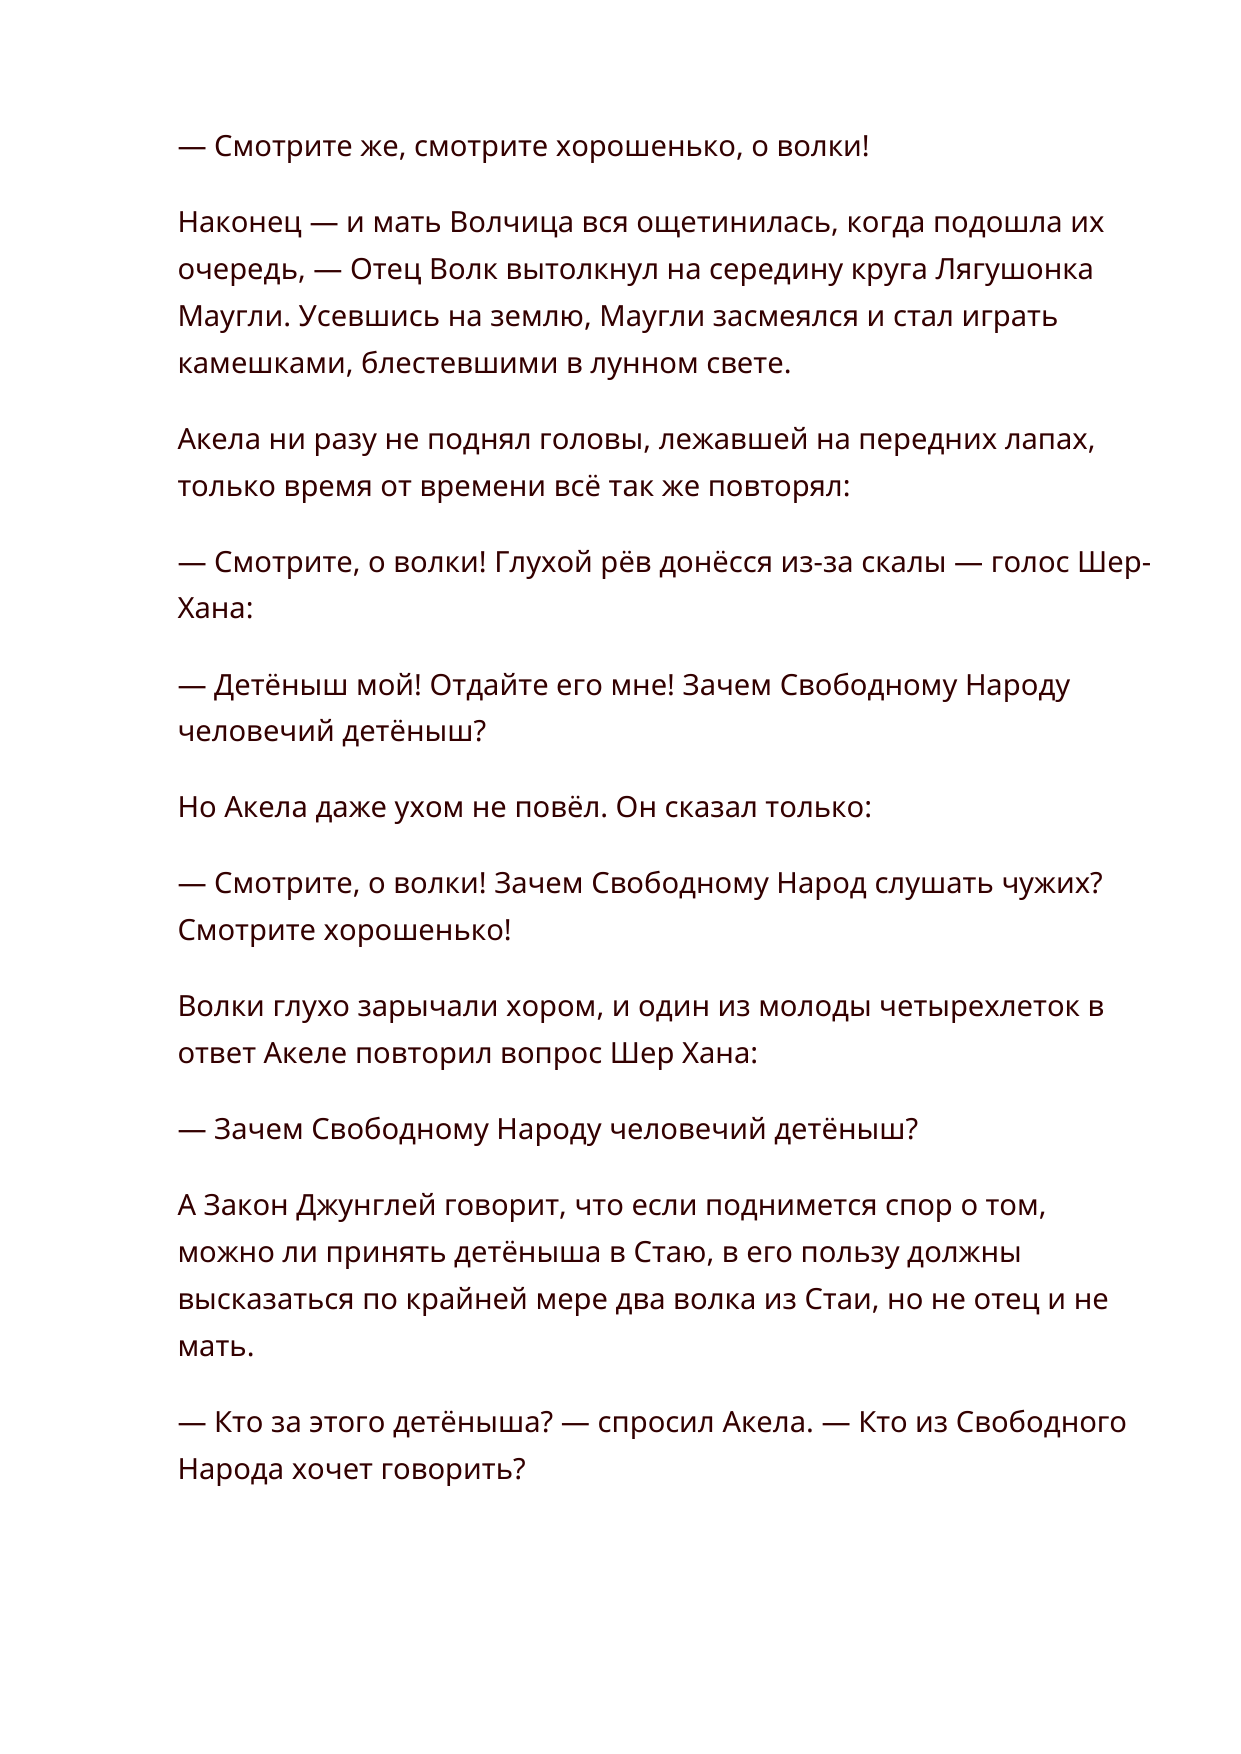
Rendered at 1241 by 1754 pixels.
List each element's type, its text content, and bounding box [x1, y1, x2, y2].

text — Зачем Свободному Народу человечий детёныш? [177, 1101, 1152, 1148]
text — Смотрите же, смотрите хорошенько, о волки! [177, 118, 1152, 165]
text — Детёныш мой! Отдайте его мне! Зачем Свободному Народу человечий детёныш? [177, 657, 1152, 750]
text Акела ни разу не поднял головы, лежавшей на передних лапах, только время от времени всё так же повторял: [177, 411, 1152, 504]
text Наконец — и мать Волчица вся ощетинилась, когда подошла их очередь, — Отец Волк вытолкнул на середину круга Лягушонка Маугли. Усевшись на землю, Маугли засмеялся и стал играть камешками, блестевшими в лунном свете. [177, 194, 1152, 382]
text — Смотрите, о волки! Зачем Свободному Народ слушать чужих? Смотрите хорошенько! [177, 856, 1152, 949]
text Волки глухо зарычали хором, и один из молоды четырехлеток в ответ Акеле повторил вопрос Шер Хана: [177, 978, 1152, 1072]
text А Закон Джунглей говорит, что если поднимется спор о том, можно ли принять детёныша в Стаю, в его пользу должны высказаться по крайней мере два волка из Стаи, но не отец и не мать. [177, 1177, 1152, 1365]
text — Смотрите, о волки! Глухой рёв донёсся из-за скалы — голос Шер-Хана: [177, 534, 1152, 627]
text Но Акела даже ухом не повёл. Он сказал только: [177, 779, 1152, 826]
text — Кто за этого детёныша? — спросил Акела. — Кто из Свободного Народа хочет говорить? [177, 1394, 1152, 1488]
